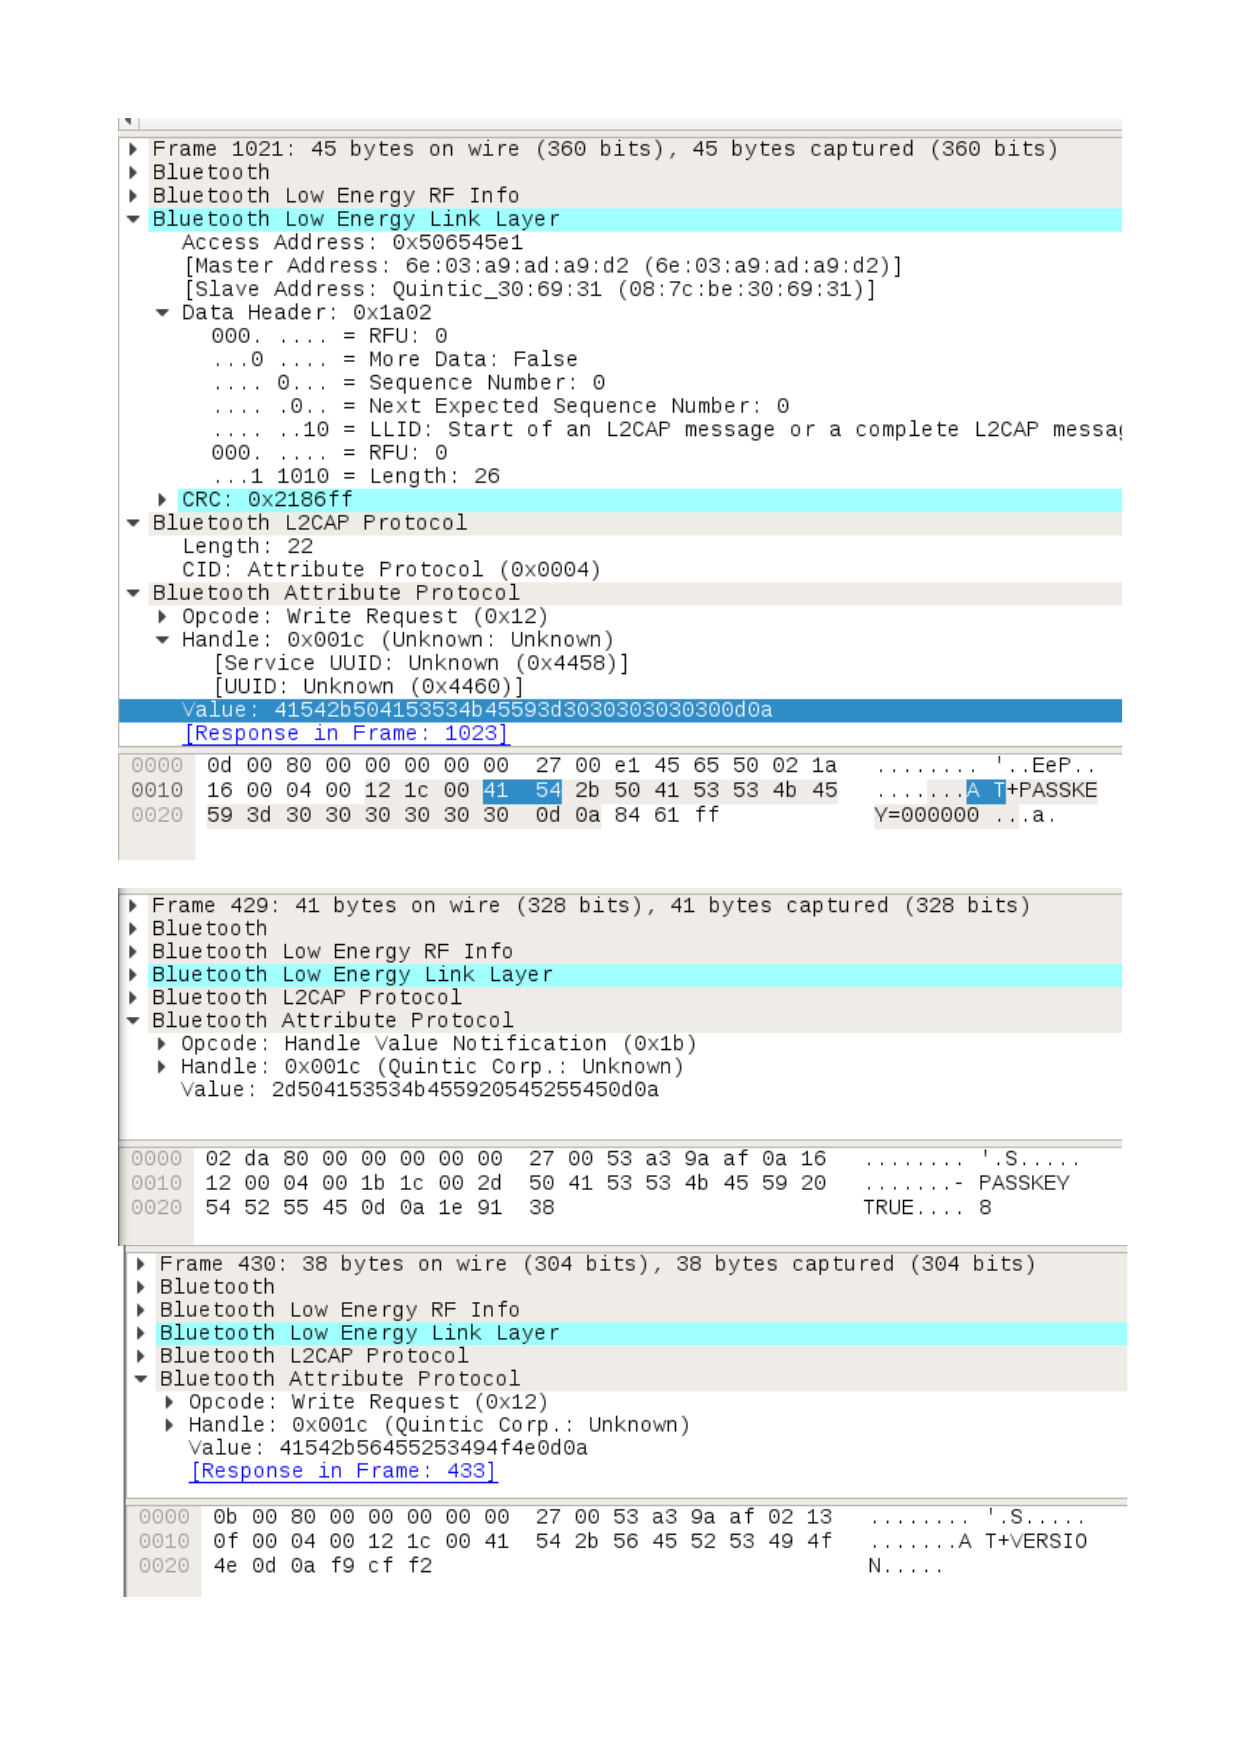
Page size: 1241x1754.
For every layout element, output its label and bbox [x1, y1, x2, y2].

picture [118, 118, 1123, 860]
picture [118, 888, 1128, 1597]
